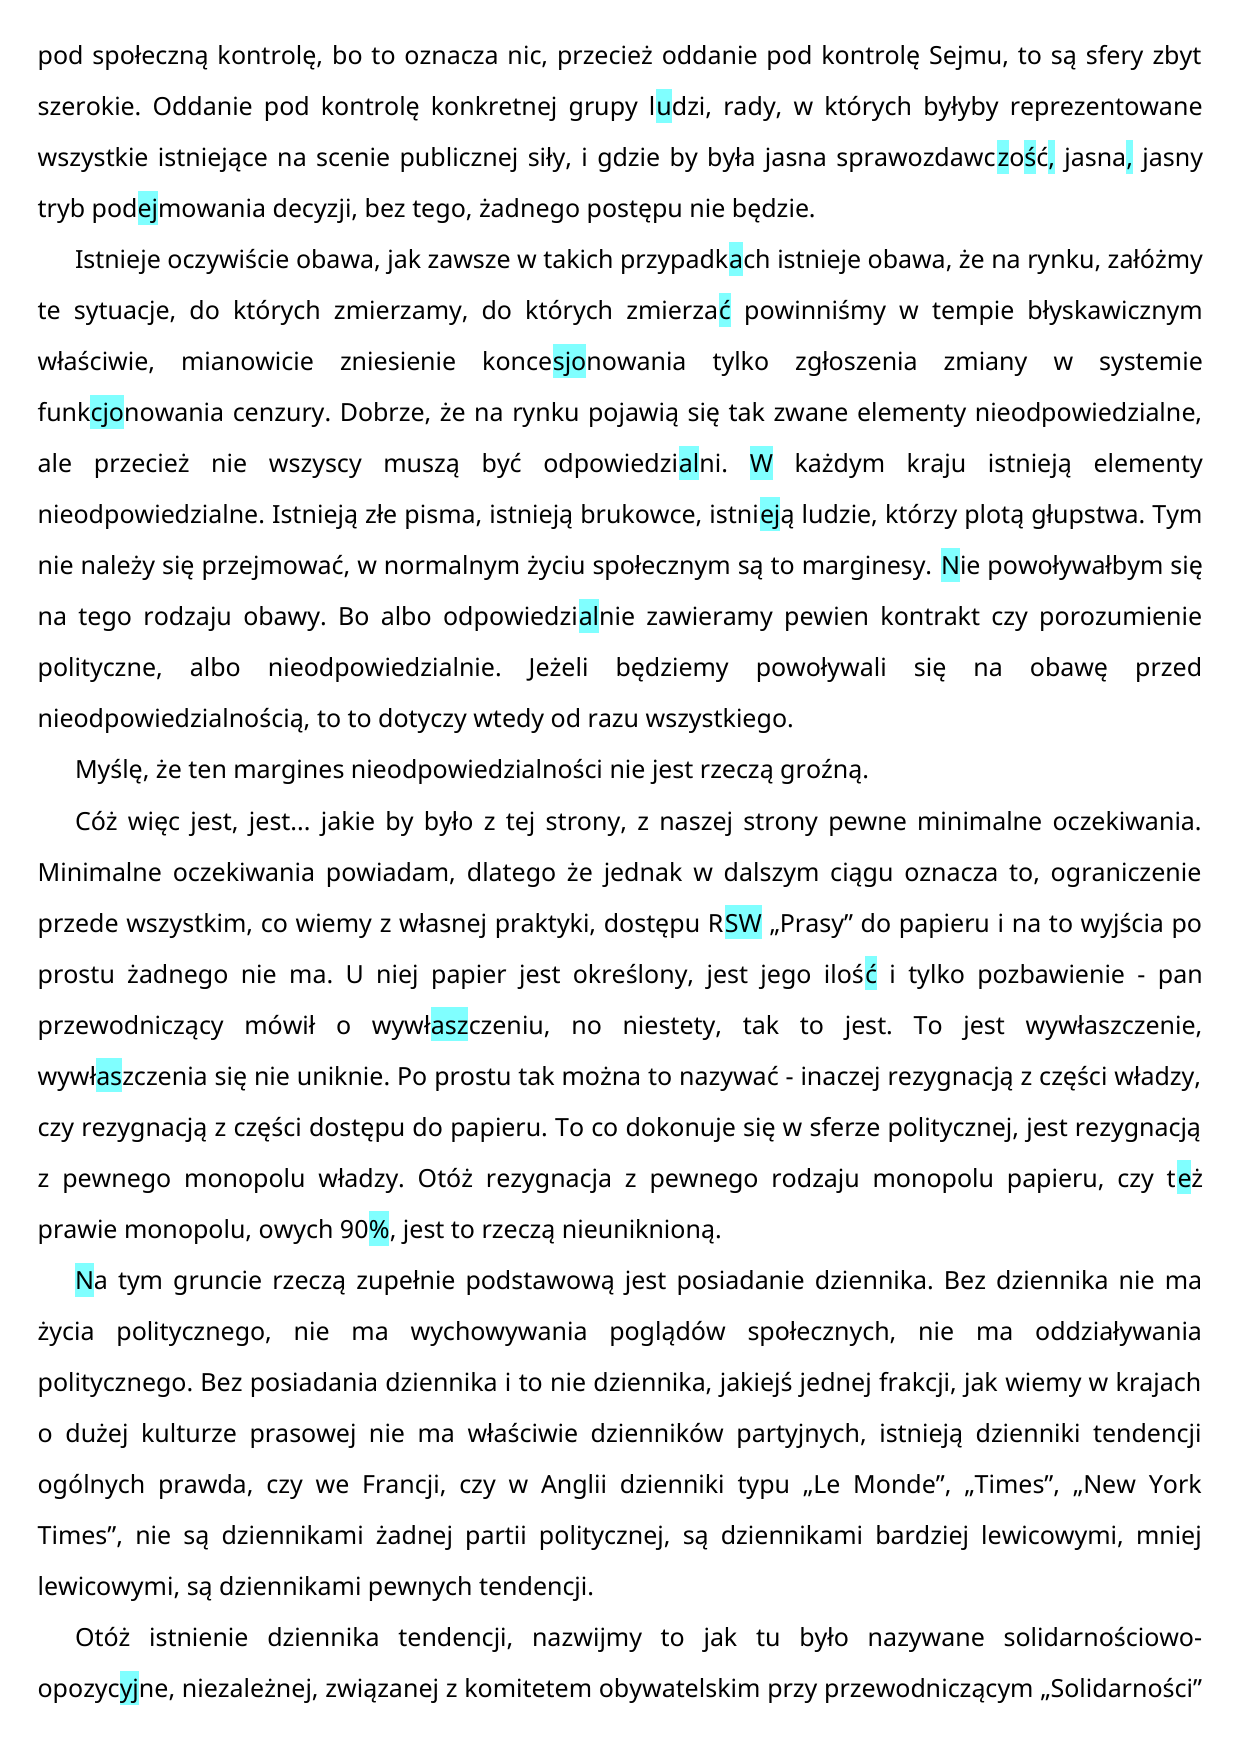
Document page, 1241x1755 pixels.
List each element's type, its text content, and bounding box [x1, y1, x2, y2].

text Na tym gruncie rzeczą zupełnie podstawową jest posiadanie dziennika. Bez dziennika nie ma życia politycznego, nie ma wychowywania poglądów społecznych, nie ma oddziaływania politycznego. Bez posiadania dziennika i to nie dziennika, jakiejś jednej frakcji, jak wiemy w krajach o dużej kulturze prasowej nie ma właściwie dzienników partyjnych, istnieją dzienniki tendencji ogólnych prawda, czy we Francji, czy w Anglii dzienniki typu „Le Monde”, „Times”, „New York Times”, nie są dziennikami żadnej partii politycznej, są dziennikami bardziej lewicowymi, mniej lewicowymi, są dziennikami pewnych tendencji. [37, 1262, 1203, 1603]
text Myślę, że ten margines nieodpowiedzialności nie jest rzeczą groźną. [37, 752, 1203, 786]
text pod społeczną kontrolę, bo to oznacza nic, przecież oddanie pod kontrolę Sejmu, to są sfery zbyt szerokie. Oddanie pod kontrolę konkretnej grupy ludzi, rady, w których byłyby reprezentowane wszystkie istniejące na scenie publicznej siły, i gdzie by była jasna sprawozdawczość, jasna, jasny tryb podejmowania decyzji, bez tego, żadnego postępu nie będzie. [37, 37, 1203, 225]
text Cóż więc jest, jest... jakie by było z tej strony, z naszej strony pewne minimalne oczekiwania. Minimalne oczekiwania powiadam, dlatego że jednak w dalszym ciągu oznacza to, ograniczenie przede wszystkim, co wiemy z własnej praktyki, dostępu RSW „Prasy” do papieru i na to wyjścia po prostu żadnego nie ma. U niej papier jest określony, jest jego ilość i tylko pozbawienie - pan przewodniczący mówił o wywłaszczeniu, no niestety, tak to jest. To jest wywłaszczenie, wywłaszczenia się nie uniknie. Po prostu tak można to nazywać - inaczej rezygnacją z części władzy, czy rezygnacją z części dostępu do papieru. To co dokonuje się w sferze politycznej, jest rezygnacją z pewnego monopolu władzy. Otóż rezygnacja z pewnego rodzaju monopolu papieru, czy też prawie monopolu, owych 90%, jest to rzeczą nieuniknioną. [37, 803, 1203, 1246]
text Istnieje oczywiście obawa, jak zawsze w takich przypadkach istnieje obawa, że na rynku, załóżmy te sytuacje, do których zmierzamy, do których zmierzać powinniśmy w tempie błyskawicznym właściwie, mianowicie zniesienie koncesjonowania tylko zgłoszenia zmiany w systemie funkcjonowania cenzury. Dobrze, że na rynku pojawią się tak zwane elementy nieodpowiedzialne, ale przecież nie wszyscy muszą być odpowiedzialni. W każdym kraju istnieją elementy nieodpowiedzialne. Istnieją złe pisma, istnieją brukowce, istnieją ludzie, którzy plotą głupstwa. Tym nie należy się przejmować, w normalnym życiu społecznym są to marginesy. Nie powoływałbym się na tego rodzaju obawy. Bo albo odpowiedzialnie zawieramy pewien kontrakt czy porozumienie polityczne, albo nieodpowiedzialnie. Jeżeli będziemy powoływali się na obawę przed nieodpowiedzialnością, to to dotyczy wtedy od razu wszystkiego. [37, 242, 1203, 735]
text Otóż istnienie dziennika tendencji, nazwijmy to jak tu było nazywane solidarnościowo-opozycyjne, niezależnej, związanej z komitetem obywatelskim przy przewodniczącym „Solidarności” [37, 1620, 1203, 1705]
